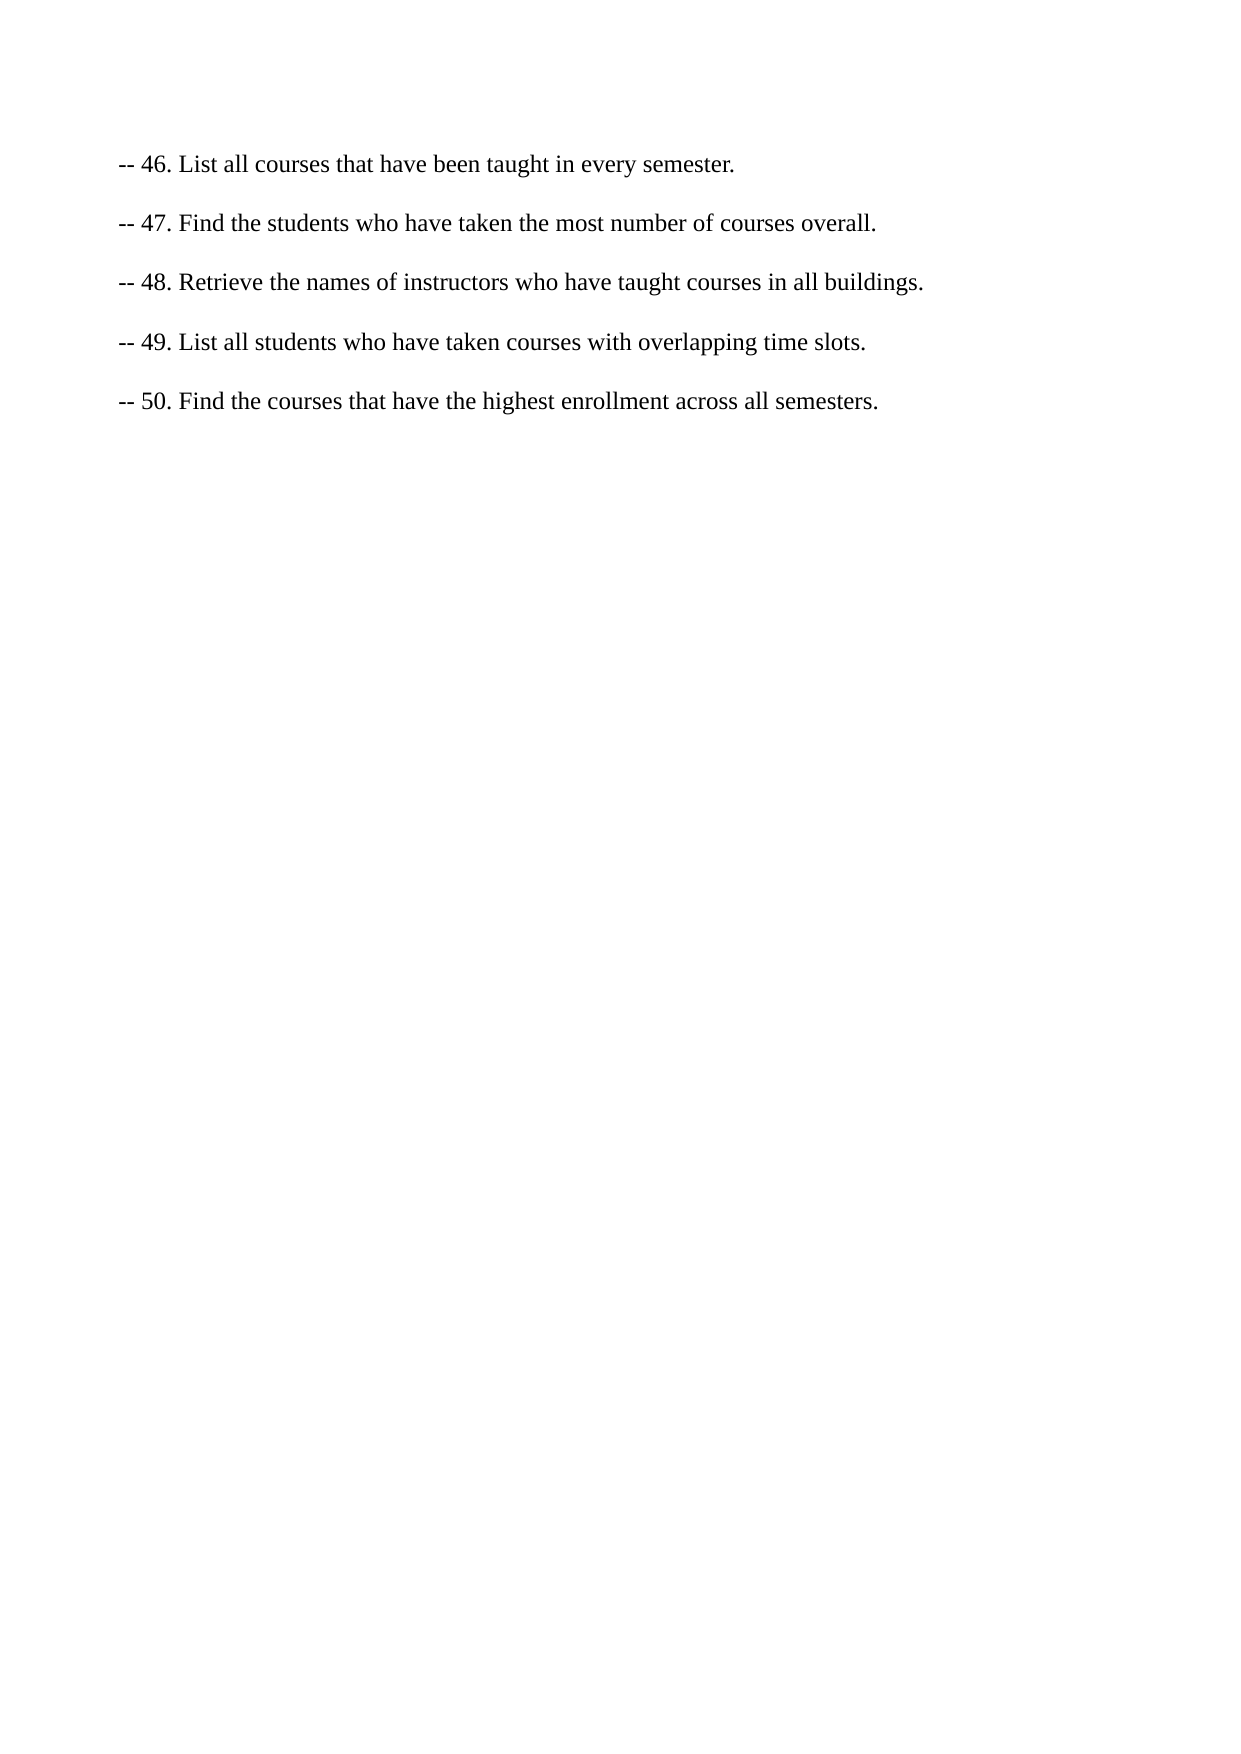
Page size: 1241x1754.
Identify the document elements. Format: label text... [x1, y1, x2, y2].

text -- 46. List all courses that have been taught in every semester. [118, 148, 1122, 177]
text -- 48. Retrieve the names of instructors who have taught courses in all buildings. [118, 267, 1122, 296]
text -- 49. List all students who have taken courses with overlapping time slots. [118, 326, 1122, 356]
text -- 50. Find the courses that have the highest enrollment across all semesters. [118, 385, 1122, 415]
text -- 47. Find the students who have taken the most number of courses overall. [118, 207, 1122, 237]
